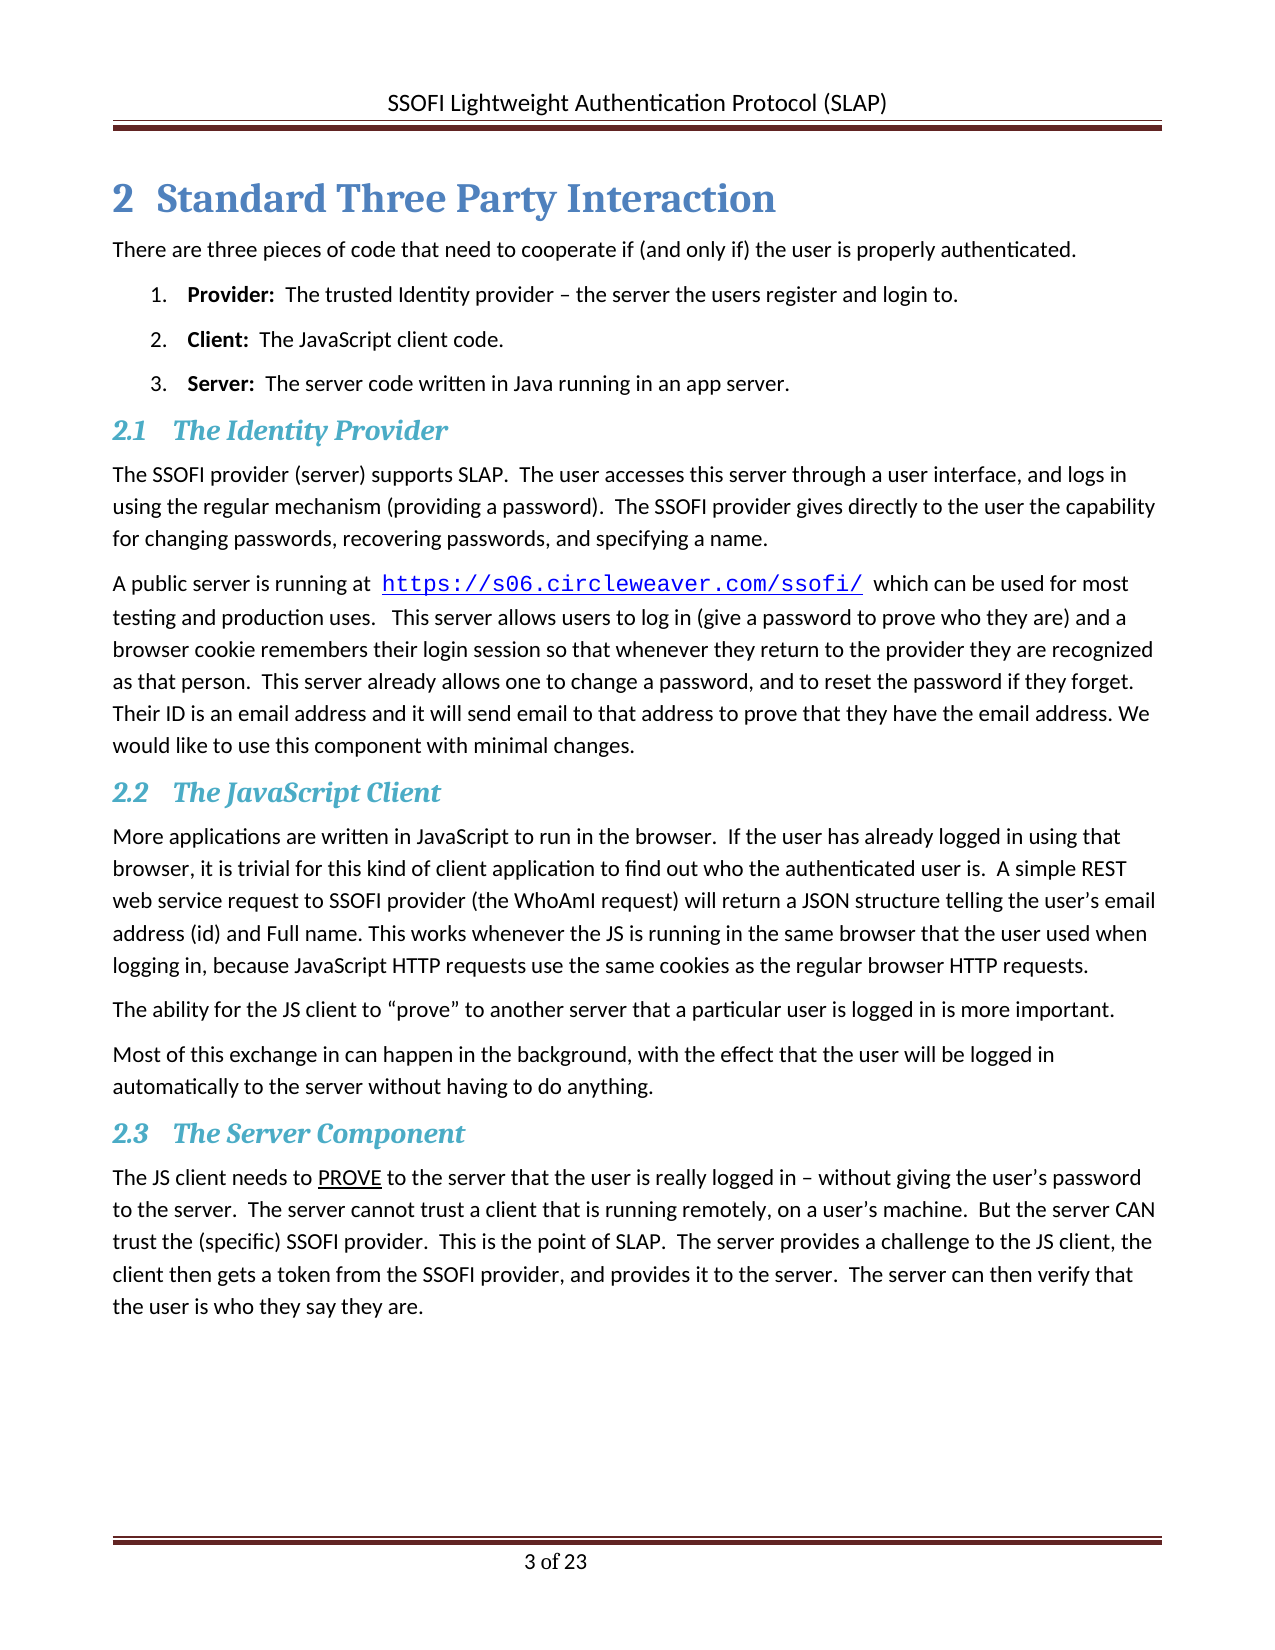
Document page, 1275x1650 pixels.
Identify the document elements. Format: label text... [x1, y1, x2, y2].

text A public server is running at https://s06.circleweaver.com/ssofi/ which can be used for most testing and production uses. This server allows users to log in (give a password to prove who they are) and a browser cookie remembers their login session so that whenever they return to the provider they are recognized as that person. This server already allows one to change a password, and to reset the password if they forget. Their ID is an email address and it will send email to that address to prove that they have the email address. We would like to use this component with minimal changes. [112, 569, 1162, 759]
text The SSOFI provider (server) supports SLAP. The user accesses this server through a user interface, and logs in using the regular mechanism (providing a password). The SSOFI provider gives directly to the user the capability for changing passwords, recovering passwords, and specifying a name. [112, 460, 1162, 553]
text Most of this exchange in can happen in the background, with the effect that the user will be logged in automatically to the server without having to do anything. [112, 1040, 1162, 1100]
subtitle Standard Three Party Interaction [112, 175, 1162, 223]
text There are three pieces of code that need to cooperate if (and only if) the user is properly authenticated. [112, 235, 1162, 263]
text More applications are written in JavaScript to run in the browser. If the user has already logged in using that browser, it is trivial for this kind of client application to find out who the authenticated user is. A simple REST web service request to SSOFI provider (the WhoAmI request) will return a JSON structure telling the user’s email address (id) and Full name. This works whenever the JS is running in the same browser that the user used when logging in, because JavaScript HTTP requests use the same cookies as the regular browser HTTP requests. [112, 822, 1162, 979]
subtitle The Identity Provider [112, 414, 1162, 448]
subtitle The Server Component [112, 1117, 1162, 1151]
list Server: The server code written in Java running in an app server. [150, 369, 1162, 397]
text The ability for the JS client to “prove” to another server that a particular user is logged in is more important. [112, 996, 1162, 1023]
list Provider: The trusted Identity provider – the server the users register and login to. [150, 280, 1162, 308]
list Client: The JavaScript client code. [150, 325, 1162, 353]
text The JS client needs to PROVE to the server that the user is really logged in – without giving the user’s password to the server. The server cannot trust a client that is running remotely, on a user’s machine. But the server CAN trust the (specific) SSOFI provider. This is the point of SLAP. The server provides a challenge to the JS client, the client then gets a token from the SSOFI provider, and provides it to the server. The server can then verify that the user is who they say they are. [112, 1163, 1162, 1320]
subtitle The JavaScript Client [112, 776, 1162, 809]
